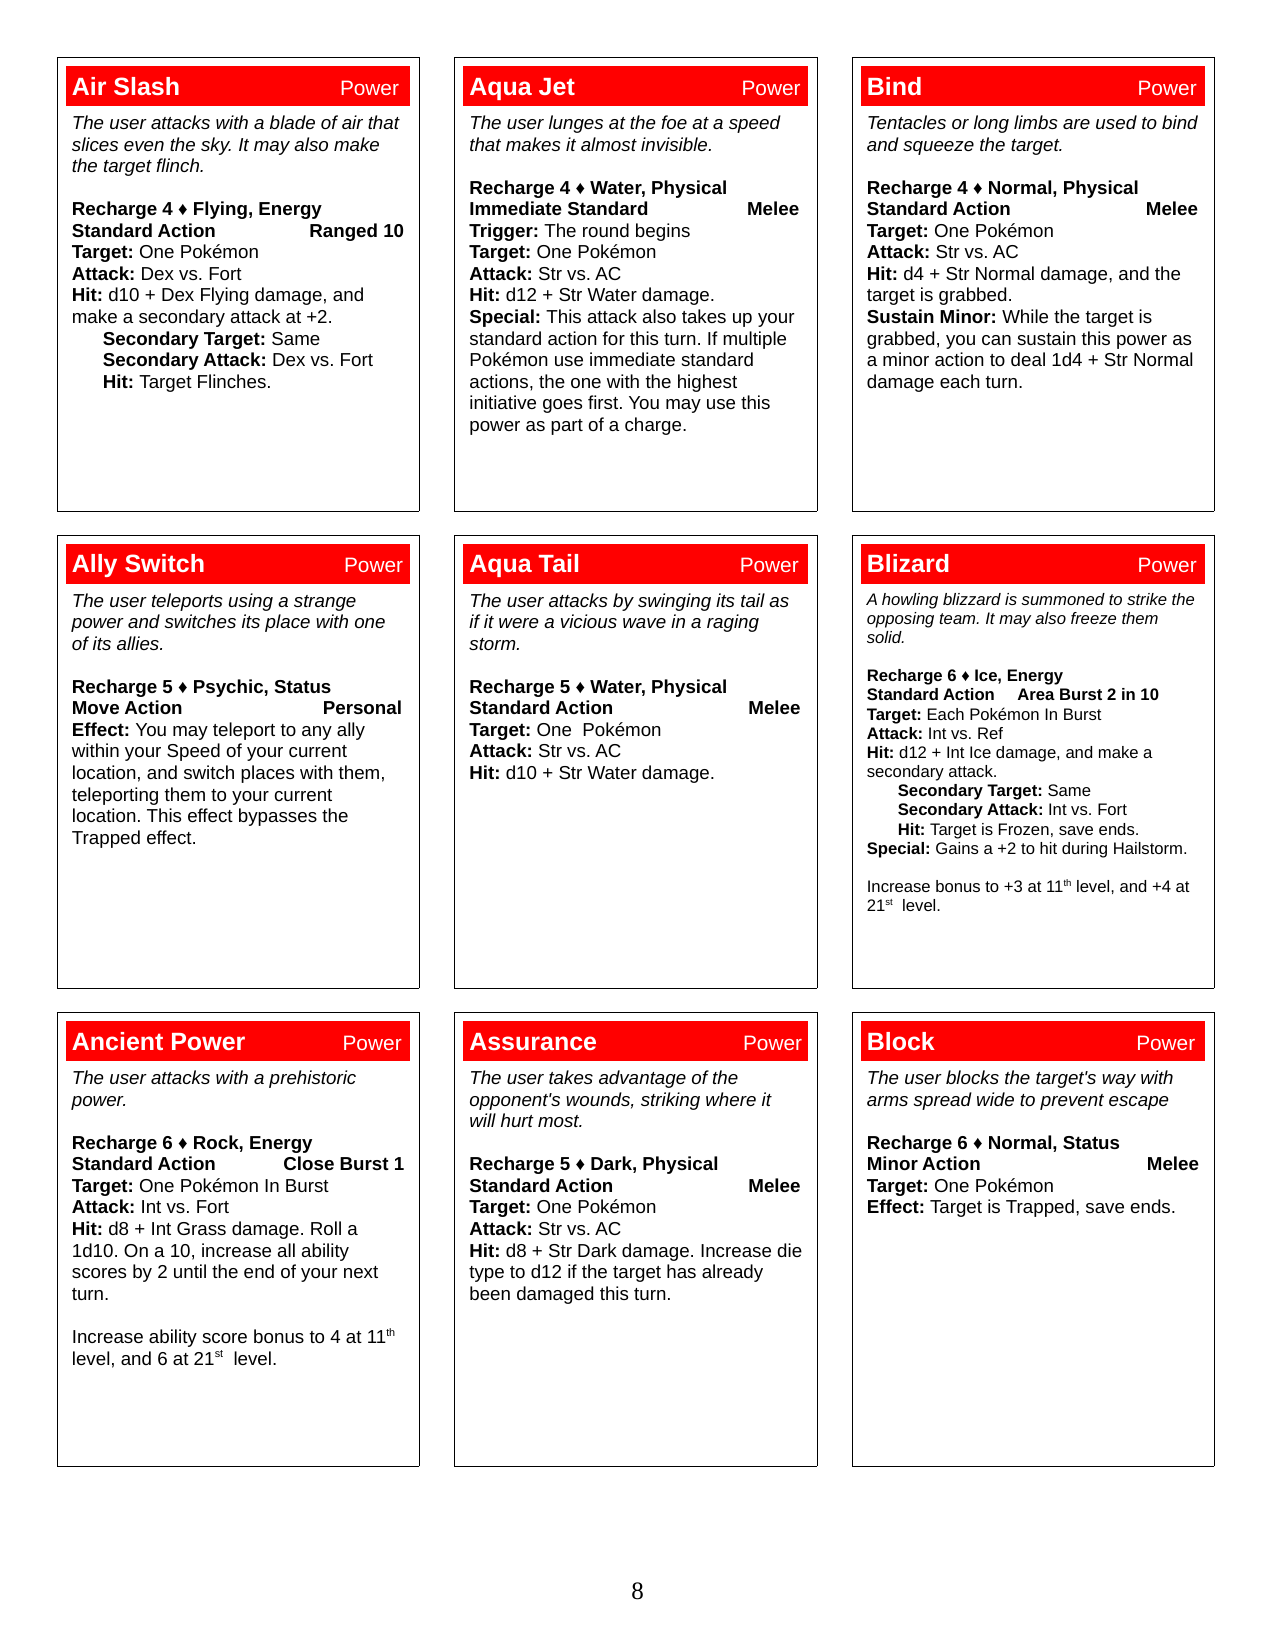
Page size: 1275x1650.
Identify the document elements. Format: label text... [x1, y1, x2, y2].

table_cell The user attacks with a prehistoric power. Recharge 6 ♦ Rock, Energy Standard Action Close Burst 1 Target: One Pokémon In Burst Attack: Int vs. Fort Hit: d8 + Int Grass damage. Roll a 1d10. On a 10, increase all ability scores by 2 until the end of your next turn. Increase ability score bonus to 4 at 11th level, and 6 at 21st level. [66, 1061, 410, 1374]
table_header Assurance Power [463, 1021, 808, 1061]
table_cell Tentacles or long limbs are used to bind and squeeze the target. Recharge 4 ♦ Normal, Physical Standard Action Melee Target: One Pokémon Attack: Str vs. AC Hit: d4 + Str Normal damage, and the target is grabbed. Sustain Minor: While the target is grabbed, you can sustain this power as a minor action to deal 1d4 + Str Normal damage each turn. [861, 106, 1205, 398]
table_cell A howling blizzard is summoned to strike the opposing team. It may also freeze them solid. Recharge 6 ♦ Ice, Energy Standard Action Area Burst 2 in 10 Target: Each Pokémon In Burst Attack: Int vs. Ref Hit: d12 + Int Ice damage, and make a secondary attack. Secondary Target: Same Secondary Attack: Int vs. Fort Hit: Target is Frozen, save ends. Special: Gains a +2 to hit during Hailstorm. Increase bonus to +3 at 11th level, and +4 at 21st level. [861, 584, 1205, 921]
table_cell The user lunges at the foe at a speed that makes it almost invisible. Recharge 4 ♦ Water, Physical Immediate Standard Melee Trigger: The round begins Target: One Pokémon Attack: Str vs. AC Hit: d12 + Str Water damage. Special: This attack also takes up your standard action for this turn. If multiple Pokémon use immediate standard actions, the one with the highest initiative goes first. You may use this power as part of a charge. [463, 106, 808, 441]
table_cell The user blocks the target's way with arms spread wide to prevent escape Recharge 6 ♦ Normal, Status Minor Action Melee Target: One Pokémon Effect: Target is Trapped, save ends. [861, 1061, 1205, 1224]
table_cell The user takes advantage of the opponent's wounds, striking where it will hurt most. Recharge 5 ♦ Dark, Physical Standard Action Melee Target: One Pokémon Attack: Str vs. AC Hit: d8 + Str Dark damage. Increase die type to d12 if the target has already been damaged this turn. [463, 1061, 808, 1310]
table_header Block Power [861, 1021, 1205, 1061]
table_header Bind Power [861, 66, 1205, 106]
table_header Air Slash Power [66, 66, 410, 106]
table_cell The user attacks with a blade of air that slices even the sky. It may also make the target flinch. Recharge 4 ♦ Flying, Energy Standard Action Ranged 10 Target: One Pokémon Attack: Dex vs. Fort Hit: d10 + Dex Flying damage, and make a secondary attack at +2. Secondary Target: Same Secondary Attack: Dex vs. Fort Hit: Target Flinches. [66, 106, 410, 398]
table_header Blizard Power [861, 544, 1205, 584]
table_cell The user attacks by swinging its tail as if it were a vicious wave in a raging storm. Recharge 5 ♦ Water, Physical Standard Action Melee Target: One Pokémon Attack: Str vs. AC Hit: d10 + Str Water damage. [463, 584, 808, 789]
table_header Aqua Tail Power [463, 544, 808, 584]
table_cell The user teleports using a strange power and switches its place with one of its allies. Recharge 5 ♦ Psychic, Status Move Action Personal Effect: You may teleport to any ally within your Speed of your current location, and switch places with them, teleporting them to your current location. This effect bypasses the Trapped effect. [66, 584, 410, 854]
table_header Ally Switch Power [66, 544, 410, 584]
table_header Ancient Power Power [66, 1021, 410, 1061]
table_header Aqua Jet Power [463, 66, 808, 106]
